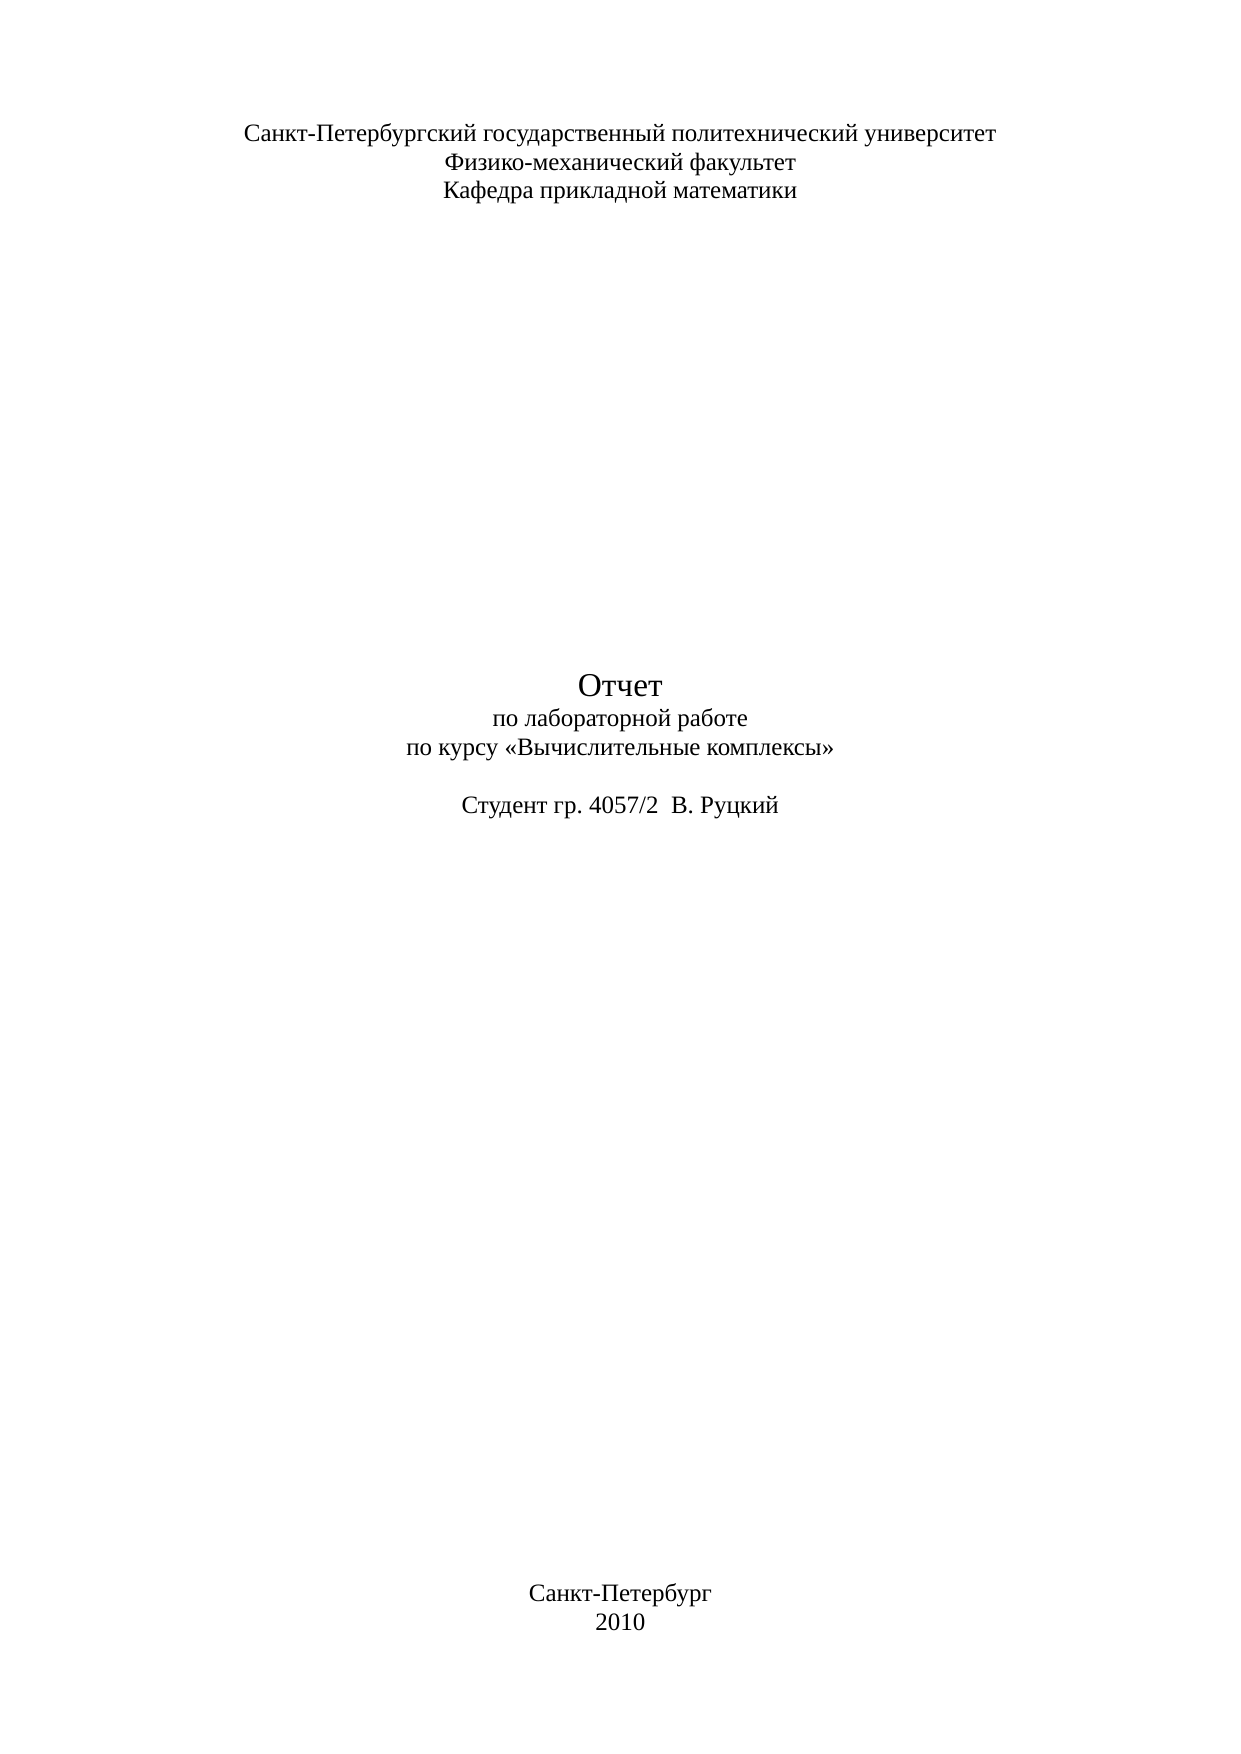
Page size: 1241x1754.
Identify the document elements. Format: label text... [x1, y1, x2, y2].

text Студент гр. 4057/2 В. Руцкий [118, 790, 1122, 818]
text по курсу «Вычислительные комплексы» [118, 732, 1122, 761]
text Отчет [118, 665, 1122, 703]
text по лабораторной работе [118, 703, 1122, 732]
